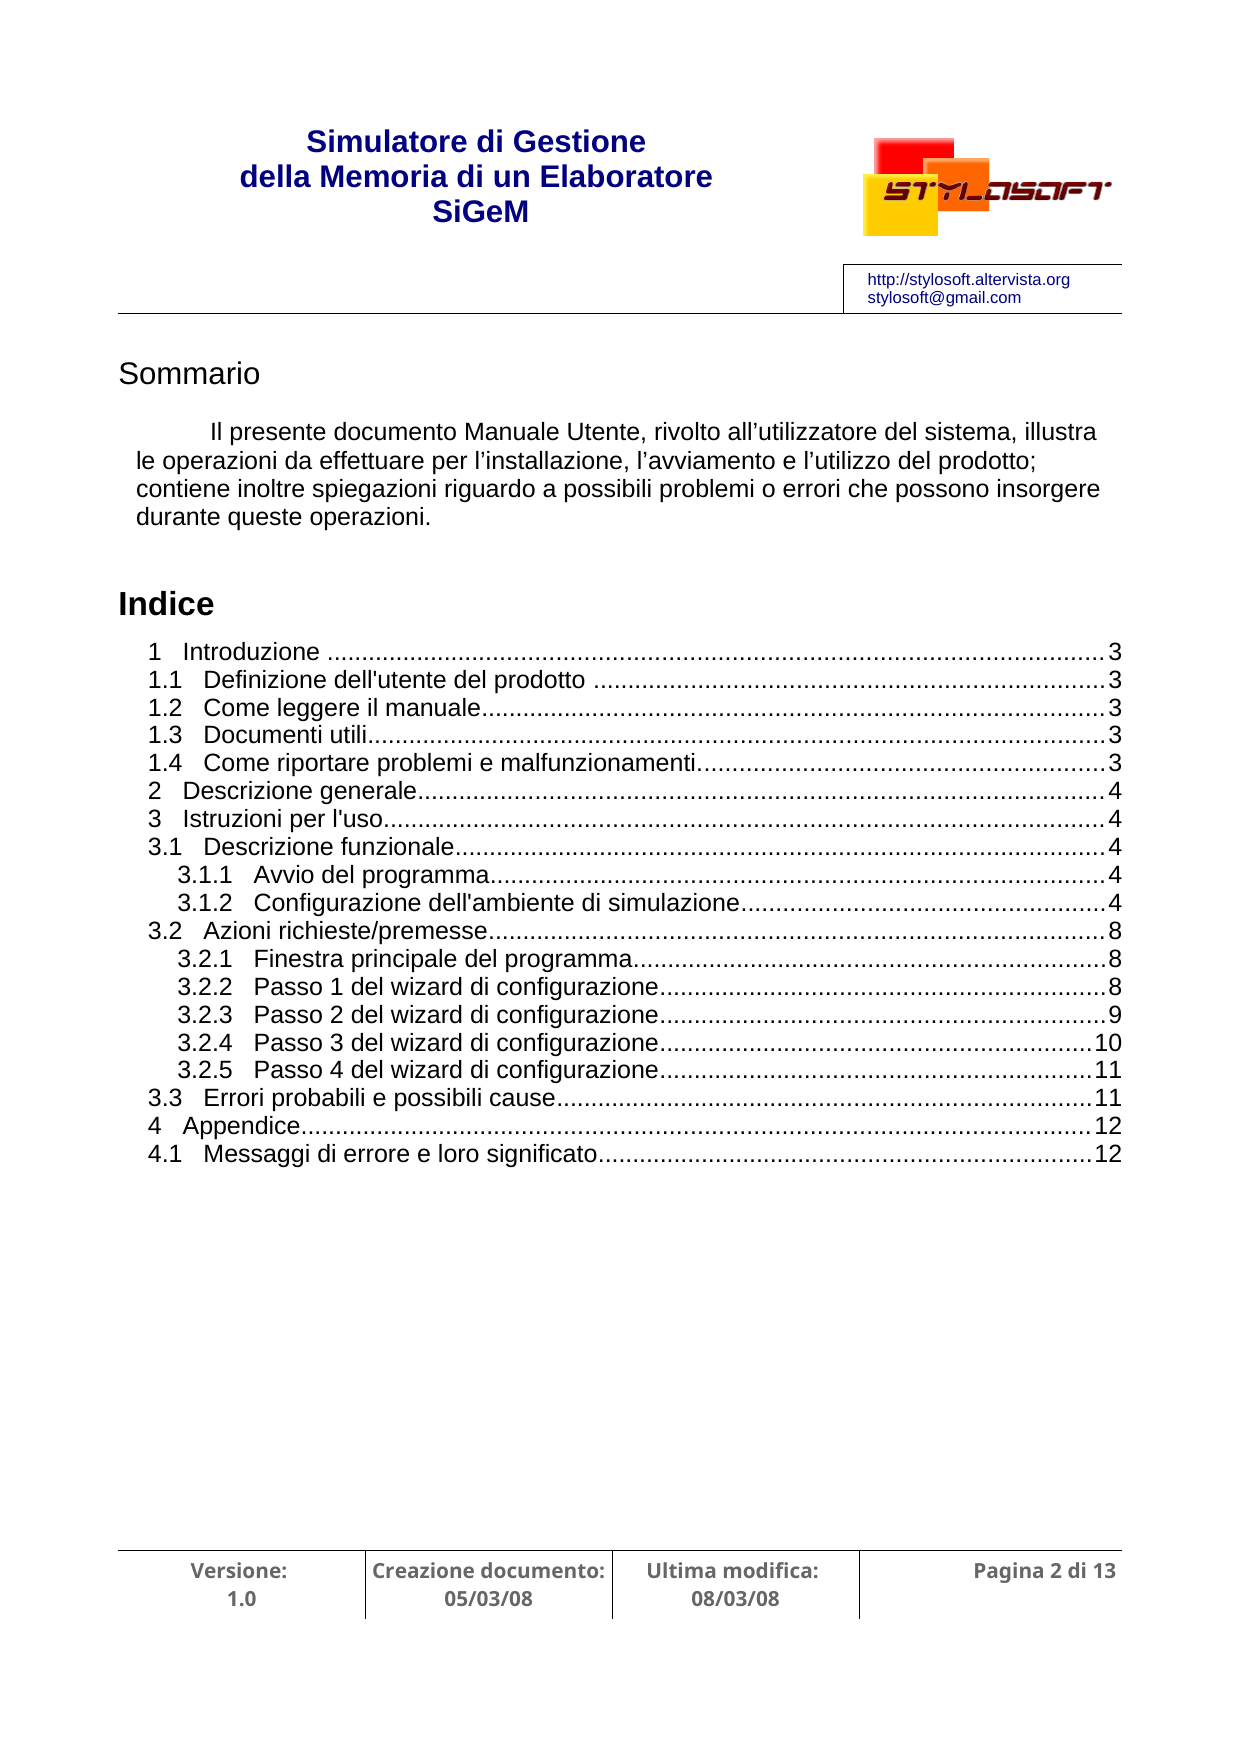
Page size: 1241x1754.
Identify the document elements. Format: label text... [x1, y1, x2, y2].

text 3.2.3 Passo 2 del wizard di configurazione 9 [177, 1000, 1122, 1028]
text 3.1.1 Avvio del programma 4 [177, 861, 1122, 889]
text 3 Istruzioni per l'uso 4 [148, 805, 1122, 833]
text 4.1 Messaggi di errore e loro significato 12 [148, 1140, 1122, 1168]
text 1.1 Definizione dell'utente del prodotto 3 [148, 665, 1122, 693]
text Il presente documento Manuale Utente, rivolto all’utilizzatore del sistema, illustra le operazioni da effettuare per l’installazione, l’avviamento e l’utilizzo del prodotto; contiene inoltre spiegazioni riguardo a possibili problemi o errori che possono insorgere durante queste operazioni. [136, 418, 1104, 530]
text 1 Introduzione 3 [148, 637, 1122, 665]
picture [848, 123, 1117, 247]
text 2 Descrizione generale 4 [148, 777, 1122, 805]
text 3.3 Errori probabili e possibili cause 11 [148, 1084, 1122, 1112]
subtitle Sommario [118, 356, 1122, 391]
text 3.2.5 Passo 4 del wizard di configurazione 11 [177, 1056, 1122, 1084]
text 1.2 Come leggere il manuale 3 [148, 693, 1122, 721]
text 3.1 Descrizione funzionale 4 [148, 833, 1122, 861]
text 3.2.1 Finestra principale del programma 8 [177, 944, 1122, 972]
text 3.2 Azioni richieste/premesse 8 [148, 917, 1122, 944]
text 1.4 Come riportare problemi e malfunzionamenti. 3 [148, 749, 1122, 777]
text 3.2.2 Passo 1 del wizard di configurazione 8 [177, 972, 1122, 1000]
subtitle Indice [118, 585, 1122, 623]
text 4 Appendice 12 [148, 1112, 1122, 1140]
text 3.1.2 Configurazione dell'ambiente di simulazione 4 [177, 889, 1122, 917]
text 3.2.4 Passo 3 del wizard di configurazione 10 [177, 1028, 1122, 1056]
text 1.3 Documenti utili 3 [148, 721, 1122, 749]
